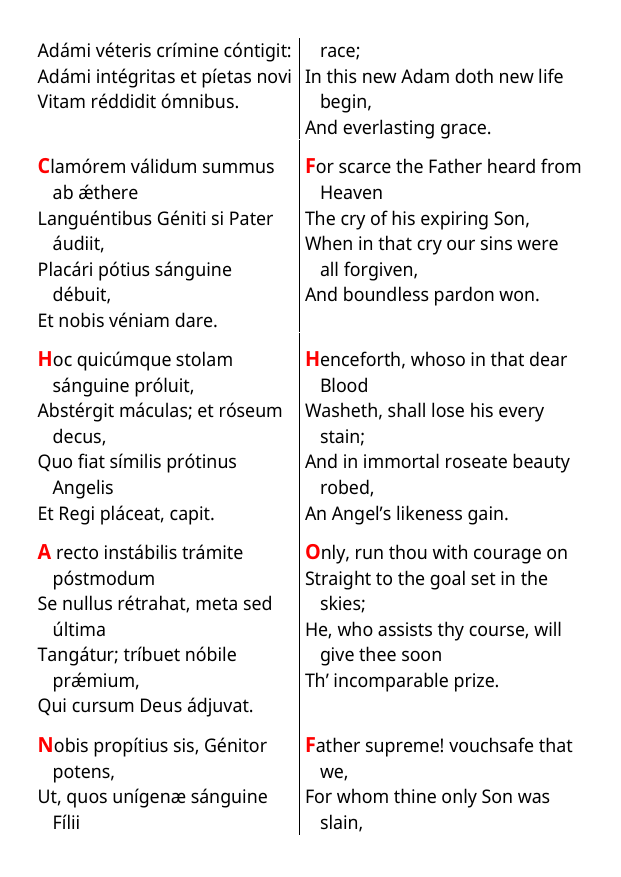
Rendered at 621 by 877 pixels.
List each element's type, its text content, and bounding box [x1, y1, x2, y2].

table_cell Father supreme! vouchsafe that we, For whom thine only Son was slain, [300, 730, 583, 835]
table_cell [300, 525, 583, 537]
table_cell [38, 718, 299, 730]
table_cell Adámi véteris crímine cóntigit: Adámi intégritas et píetas novi Vitam réddidit ómnibus. [38, 38, 299, 139]
table_cell Hoc quicúmque stolam sánguine próluit, Abstérgit máculas; et róseum decus, Quo fiat símilis prótinus Angelis Et Regi pláceat, capit. [38, 344, 299, 525]
table_cell [38, 333, 299, 344]
table_cell [38, 525, 299, 537]
table_cell [300, 718, 583, 730]
table_cell race; In this new Adam doth new life begin, And everlasting grace. [300, 38, 583, 139]
table_cell [300, 333, 583, 344]
table_cell Only, run thou with courage on Straight to the goal set in the skies; He, who assists thy course, will give thee soon Th’ incomparable prize. [300, 537, 583, 718]
table_cell A recto instábilis trámite póstmodum Se nullus rétrahat, meta sed última Tangátur; tríbuet nóbile prǽmium, Qui cursum De­us ádjuvat. [38, 537, 299, 718]
table_cell For scarce the Father heard from Heaven The cry of his expiring Son, When in that cry our sins were all forgiven, And boundless pardon won. [300, 151, 583, 332]
table_cell Nobis propítius sis, Génitor potens, Ut, quos unígenæ sánguine Fílii [38, 730, 299, 835]
table_cell [300, 140, 583, 151]
table_cell Clamórem válidum summus ab ǽthere Languéntibus Géniti si Pater áudiit, Placári pótius sánguine débuit, Et nobis véniam dare. [38, 151, 299, 332]
table_cell Henceforth, whoso in that dear Blood Washeth, shall lose his every stain; And in immortal roseate beauty robed, An Angel’s likeness gain. [300, 344, 583, 525]
table_cell [38, 140, 299, 151]
